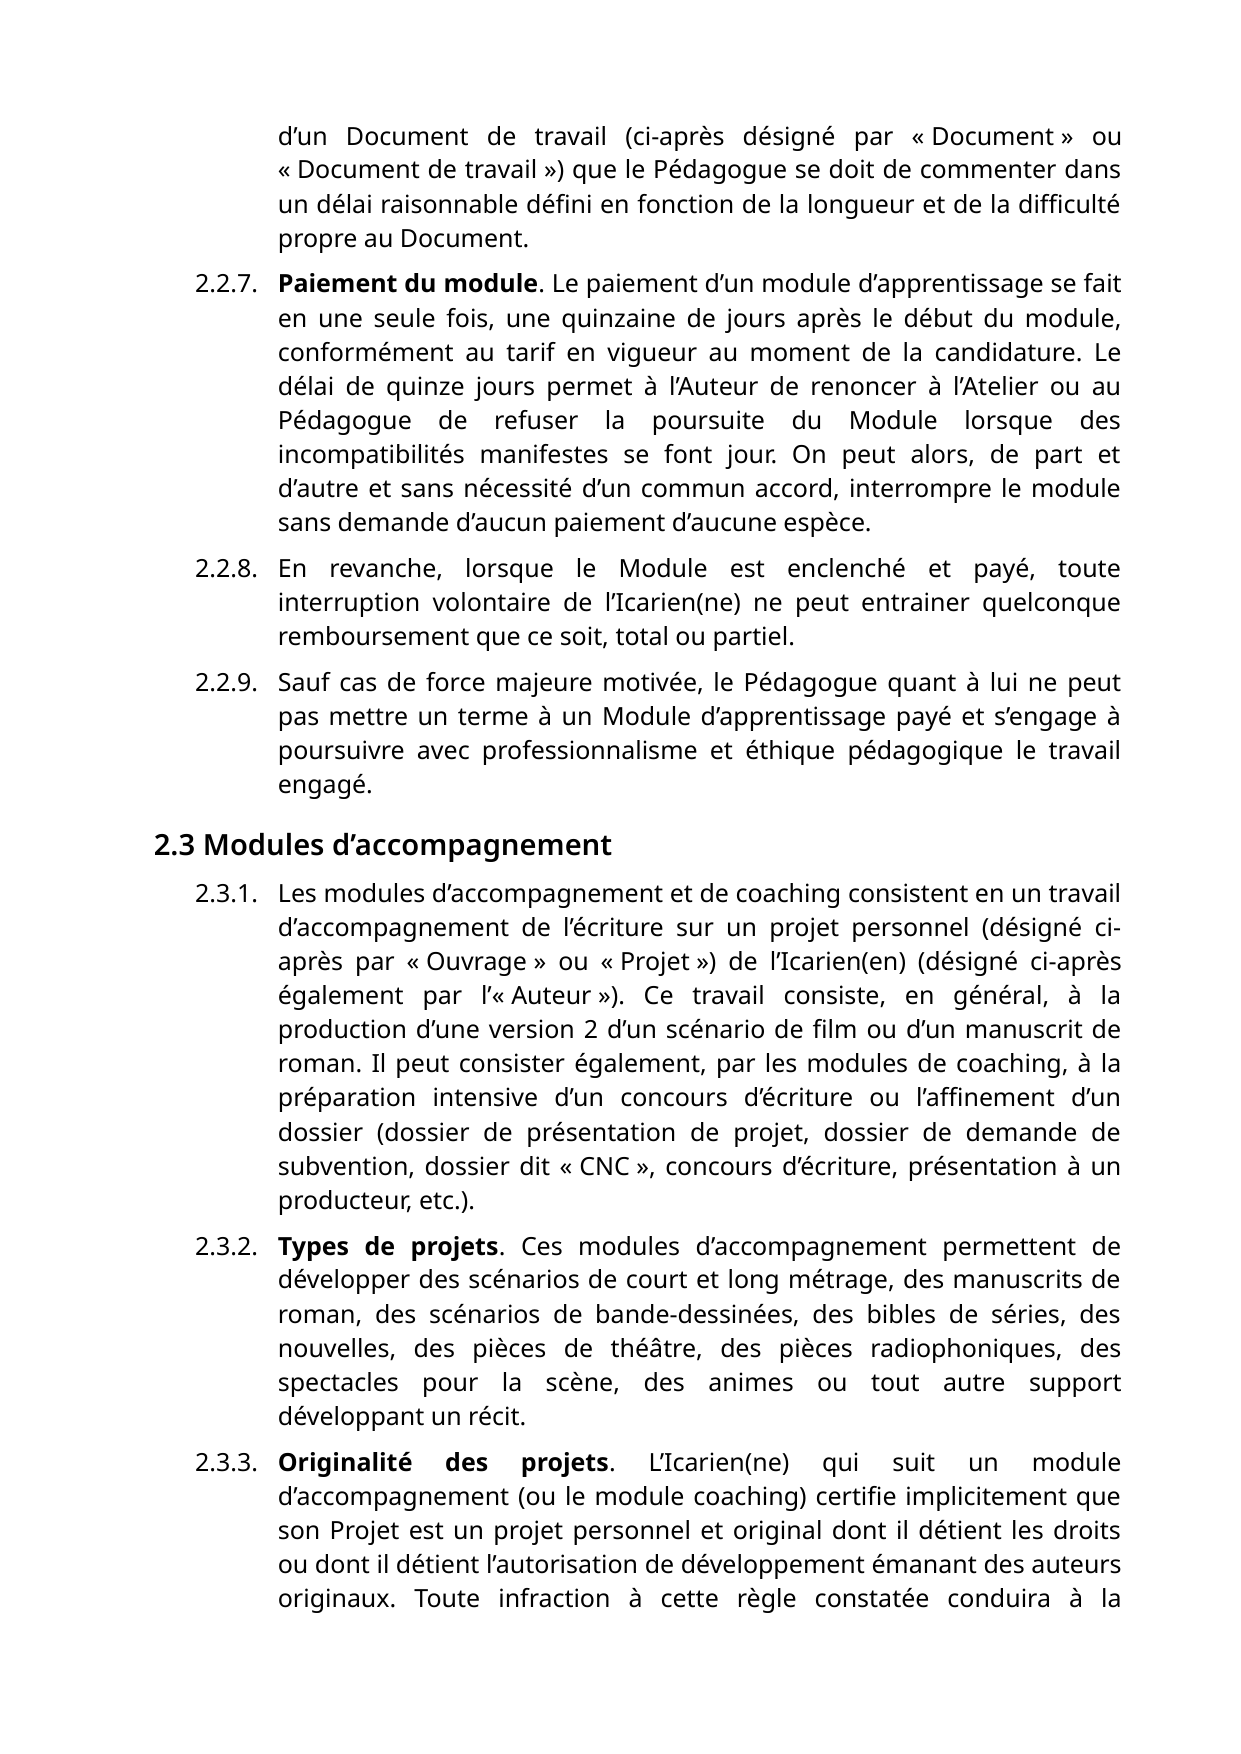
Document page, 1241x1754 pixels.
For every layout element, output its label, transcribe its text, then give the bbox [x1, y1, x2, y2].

subtitle d’un Document de travail (ci-après désigné par « Document » ou « Document de travail ») que le Pédagogue se doit de commenter dans un délai raisonnable défini en fonction de la longueur et de la difficulté propre au Document. [195, 118, 1122, 254]
subtitle En revanche, lorsque le Module est enclenché et payé, toute interruption volontaire de l’Icarien(ne) ne peut entrainer quelconque remboursement que ce soit, total ou partiel. [195, 550, 1122, 653]
subtitle Paiement du module. Le paiement d’un module d’apprentissage se fait en une seule fois, une quinzaine de jours après le début du module, conformément au tarif en vigueur au moment de la candidature. Le délai de quinze jours permet à l’Auteur de renoncer à l’Atelier ou au Pédagogue de refuser la poursuite du Module lorsque des incompatibilités manifestes se font jour. On peut alors, de part et d’autre et sans nécessité d’un commun accord, interrompre le module sans demande d’aucun paiement d’aucune espèce. [195, 266, 1122, 539]
subtitle Originalité des projets. L’Icarien(ne) qui suit un module d’accompagnement (ou le module coaching) certifie implicitement que son Projet est un projet personnel et original dont il détient les droits ou dont il détient l’autorisation de développement émanant des auteurs originaux. Toute infraction à cette règle constatée conduira à la [195, 1444, 1122, 1614]
subtitle Sauf cas de force majeure motivée, le Pédagogue quant à lui ne peut pas mettre un terme à un Module d’apprentissage payé et s’engage à poursuivre avec professionnalisme et éthique pédagogique le travail engagé. [195, 664, 1122, 801]
subtitle Modules d’accompagnement [153, 824, 1122, 864]
subtitle Les modules d’accompagnement et de coaching consistent en un travail d’accompagnement de l’écriture sur un projet personnel (désigné ci-après par « Ouvrage » ou « Projet ») de l’Icarien(en) (désigné ci-après également par l’« Auteur »). Ce travail consiste, en général, à la production d’une version 2 d’un scénario de film ou d’un manuscrit de roman. Il peut consister également, par les modules de coaching, à la préparation intensive d’un concours d’écriture ou l’affinement d’un dossier (dossier de présentation de projet, dossier de demande de subvention, dossier dit « CNC », concours d’écriture, présentation à un producteur, etc.). [195, 876, 1122, 1216]
subtitle Types de projets. Ces modules d’accompagnement permettent de développer des scénarios de court et long métrage, des manuscrits de roman, des scénarios de bande-dessinées, des bibles de séries, des nouvelles, des pièces de théâtre, des pièces radiophoniques, des spectacles pour la scène, des animes ou tout autre support développant un récit. [195, 1228, 1122, 1432]
